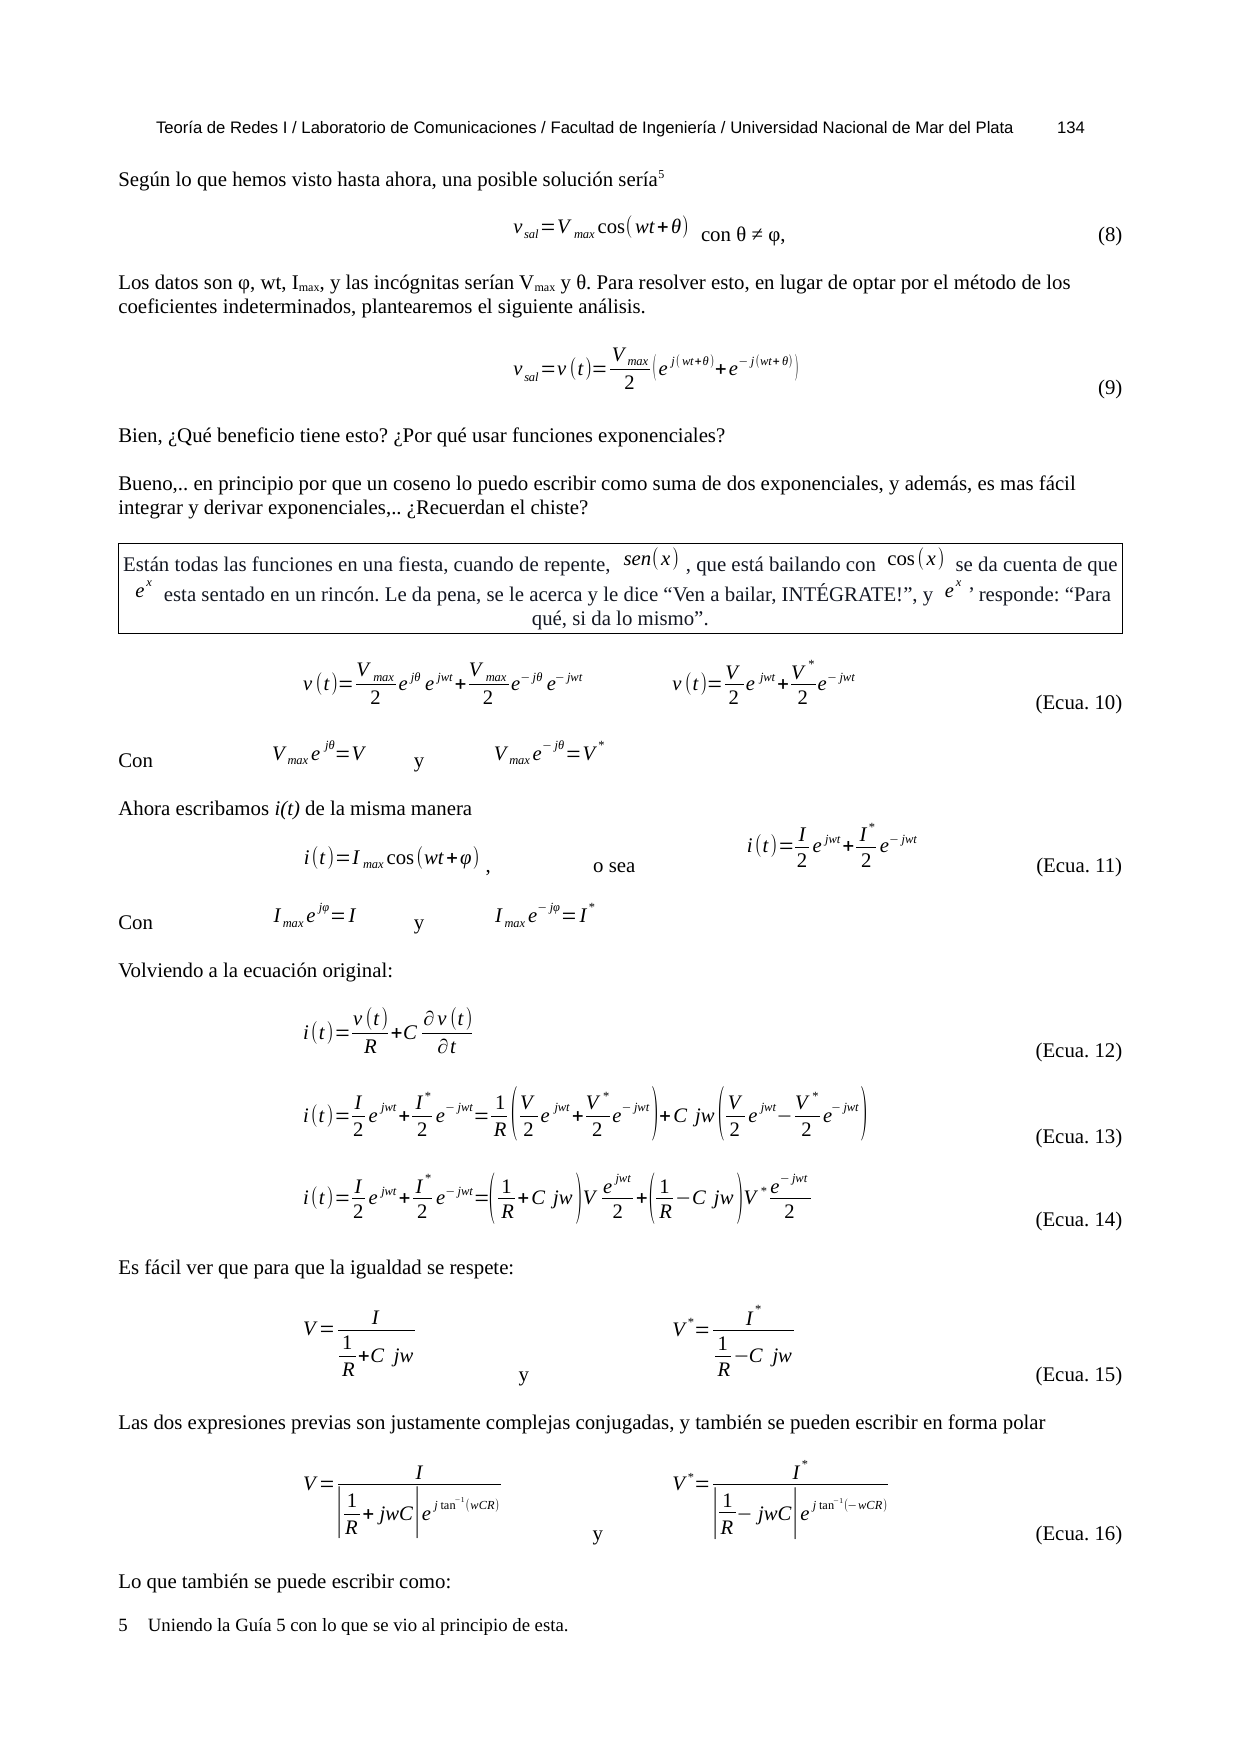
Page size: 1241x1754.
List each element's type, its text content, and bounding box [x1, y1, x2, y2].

text Bien, ¿Qué beneficio tiene esto? ¿Por qué usar funciones exponenciales? [118, 423, 1122, 447]
text Lo que también se puede escribir como: [118, 1569, 1122, 1593]
text Con y [118, 901, 1122, 934]
text Están todas las funciones en una fiesta, cuando de repente, , que está bailando con se da cuenta de que esta sentado en un rincón. Le da pena, se le acerca y le dice “Ven a bailar, INTÉGRATE!”, y ’ responde: “Para qué, si da lo mismo”. [119, 544, 1122, 633]
text Volviendo a la ecuación original: [118, 958, 1122, 982]
text Ahora escribamos i(t) de la misma manera [118, 796, 1122, 820]
text Uniendo la Guía 5 con lo que se vio al principio de esta. [118, 1614, 1122, 1636]
text y (Ecua. 16) [118, 1458, 1122, 1545]
text Los datos son φ, wt, Imax, y las incógnitas serían Vmax y θ. Para resolver esto, en lugar de optar por el método de los coeficientes indeterminados, plantearemos el siguiente análisis. [118, 270, 1122, 318]
text (Ecua. 13) [118, 1086, 1122, 1148]
text (Ecua. 12) [118, 1006, 1122, 1062]
text (Ecua. 14) [118, 1172, 1122, 1231]
text (Ecua. 10) [118, 657, 1122, 714]
text Bueno,.. en principio por que un coseno lo puedo escribir como suma de dos exponenciales, y además, es mas fácil integrar y derivar exponenciales,.. ¿Recuerdan el chiste? [118, 471, 1122, 519]
text Según lo que hemos visto hasta ahora, una posible solución sería [118, 167, 1122, 191]
text con θ ≠ φ, (8) [118, 215, 1122, 246]
text Es fácil ver que para que la igualdad se respete: [118, 1255, 1122, 1279]
text , o sea (Ecua. 11) [118, 820, 1122, 877]
text Con y [118, 738, 1122, 772]
text y (Ecua. 15) [118, 1303, 1122, 1386]
text (9) [118, 342, 1122, 399]
text Las dos expresiones previas son justamente complejas conjugadas, y también se pueden escribir en forma polar [118, 1410, 1122, 1434]
